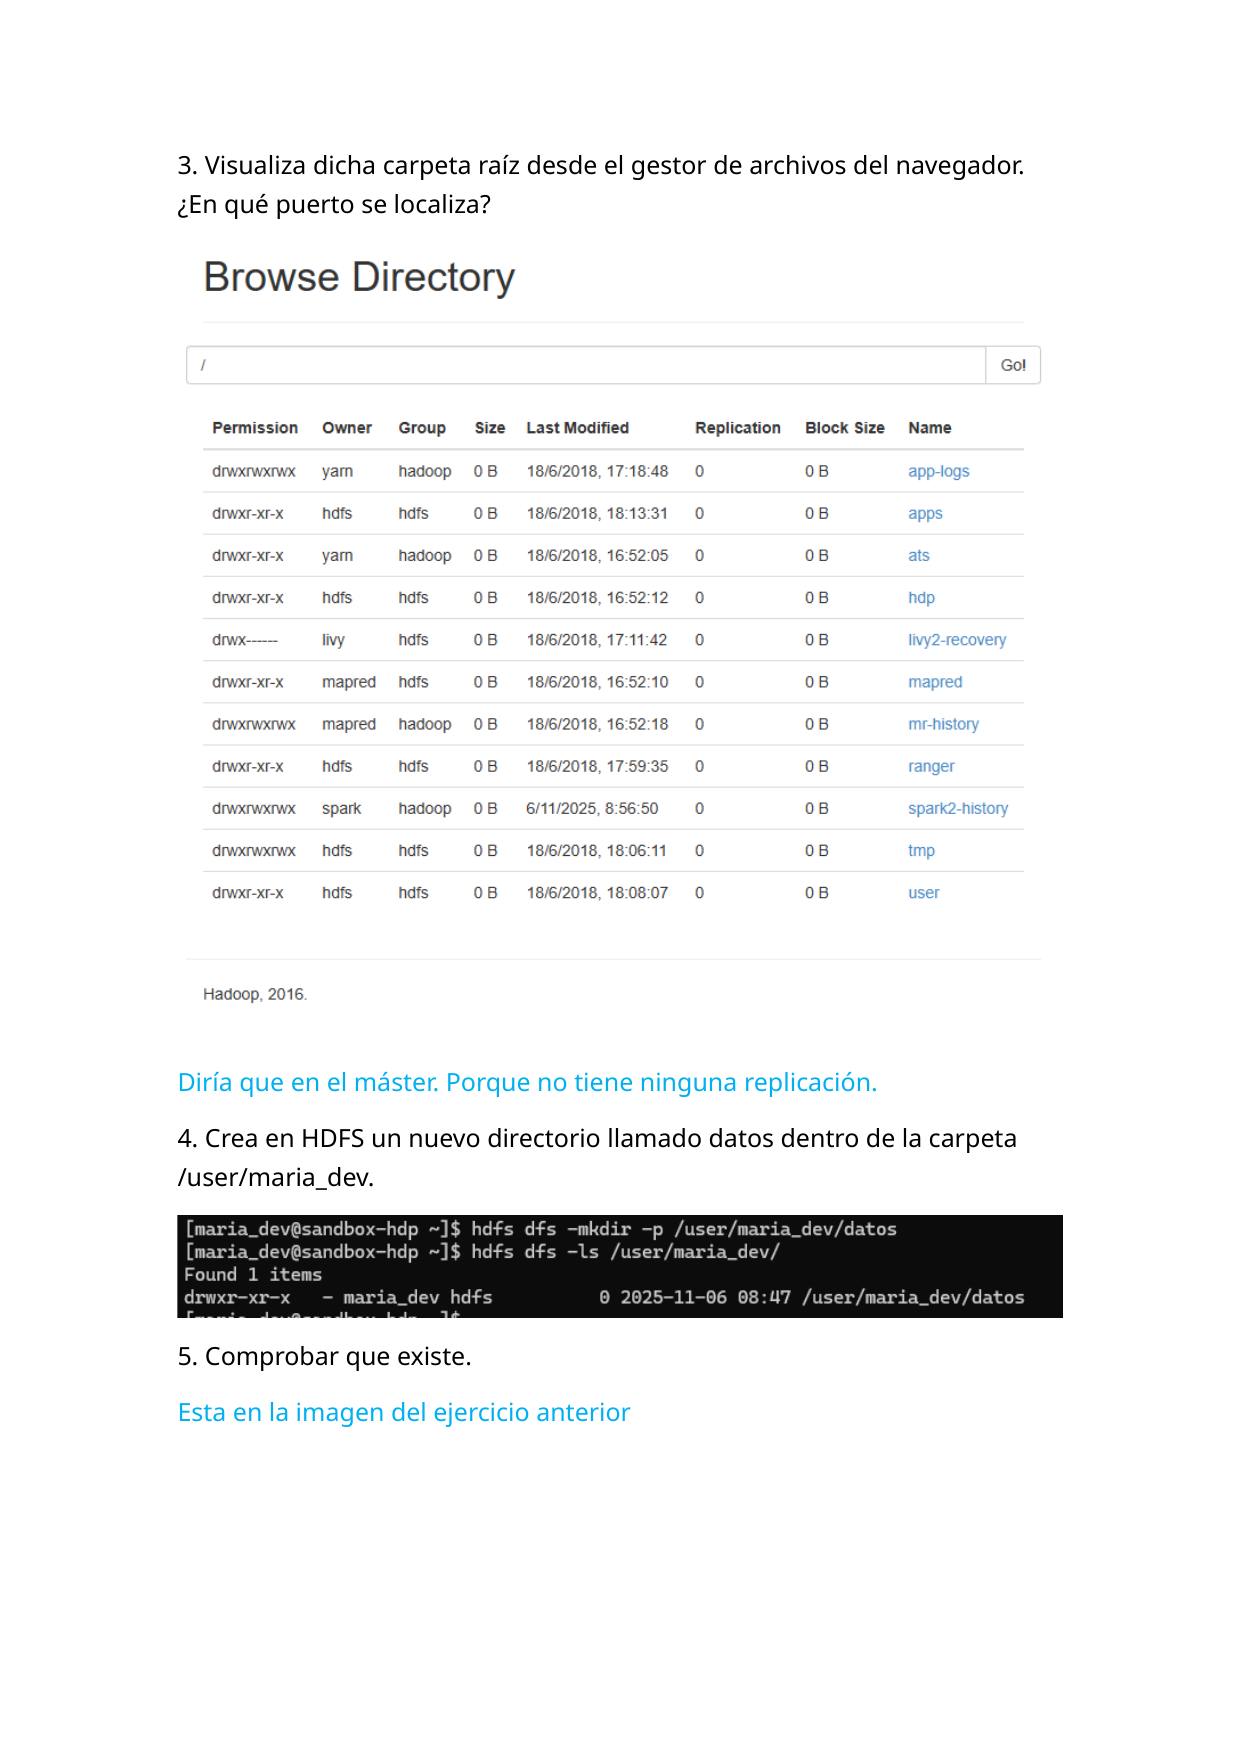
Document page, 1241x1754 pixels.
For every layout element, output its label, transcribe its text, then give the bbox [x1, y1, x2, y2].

text 4. Crea en HDFS un nuevo directorio llamado datos dentro de la carpeta /user/maria_dev. [177, 1121, 1063, 1194]
text Esta en la imagen del ejercicio anterior [177, 1395, 1063, 1429]
text 3. Visualiza dicha carpeta raíz desde el gestor de archivos del navegador. ¿En qué puerto se localiza? [177, 148, 1063, 221]
text Diría que en el máster. Porque no tiene ninguna replicación. [177, 1065, 1063, 1099]
text 5. Comprobar que existe. [177, 1339, 1063, 1373]
